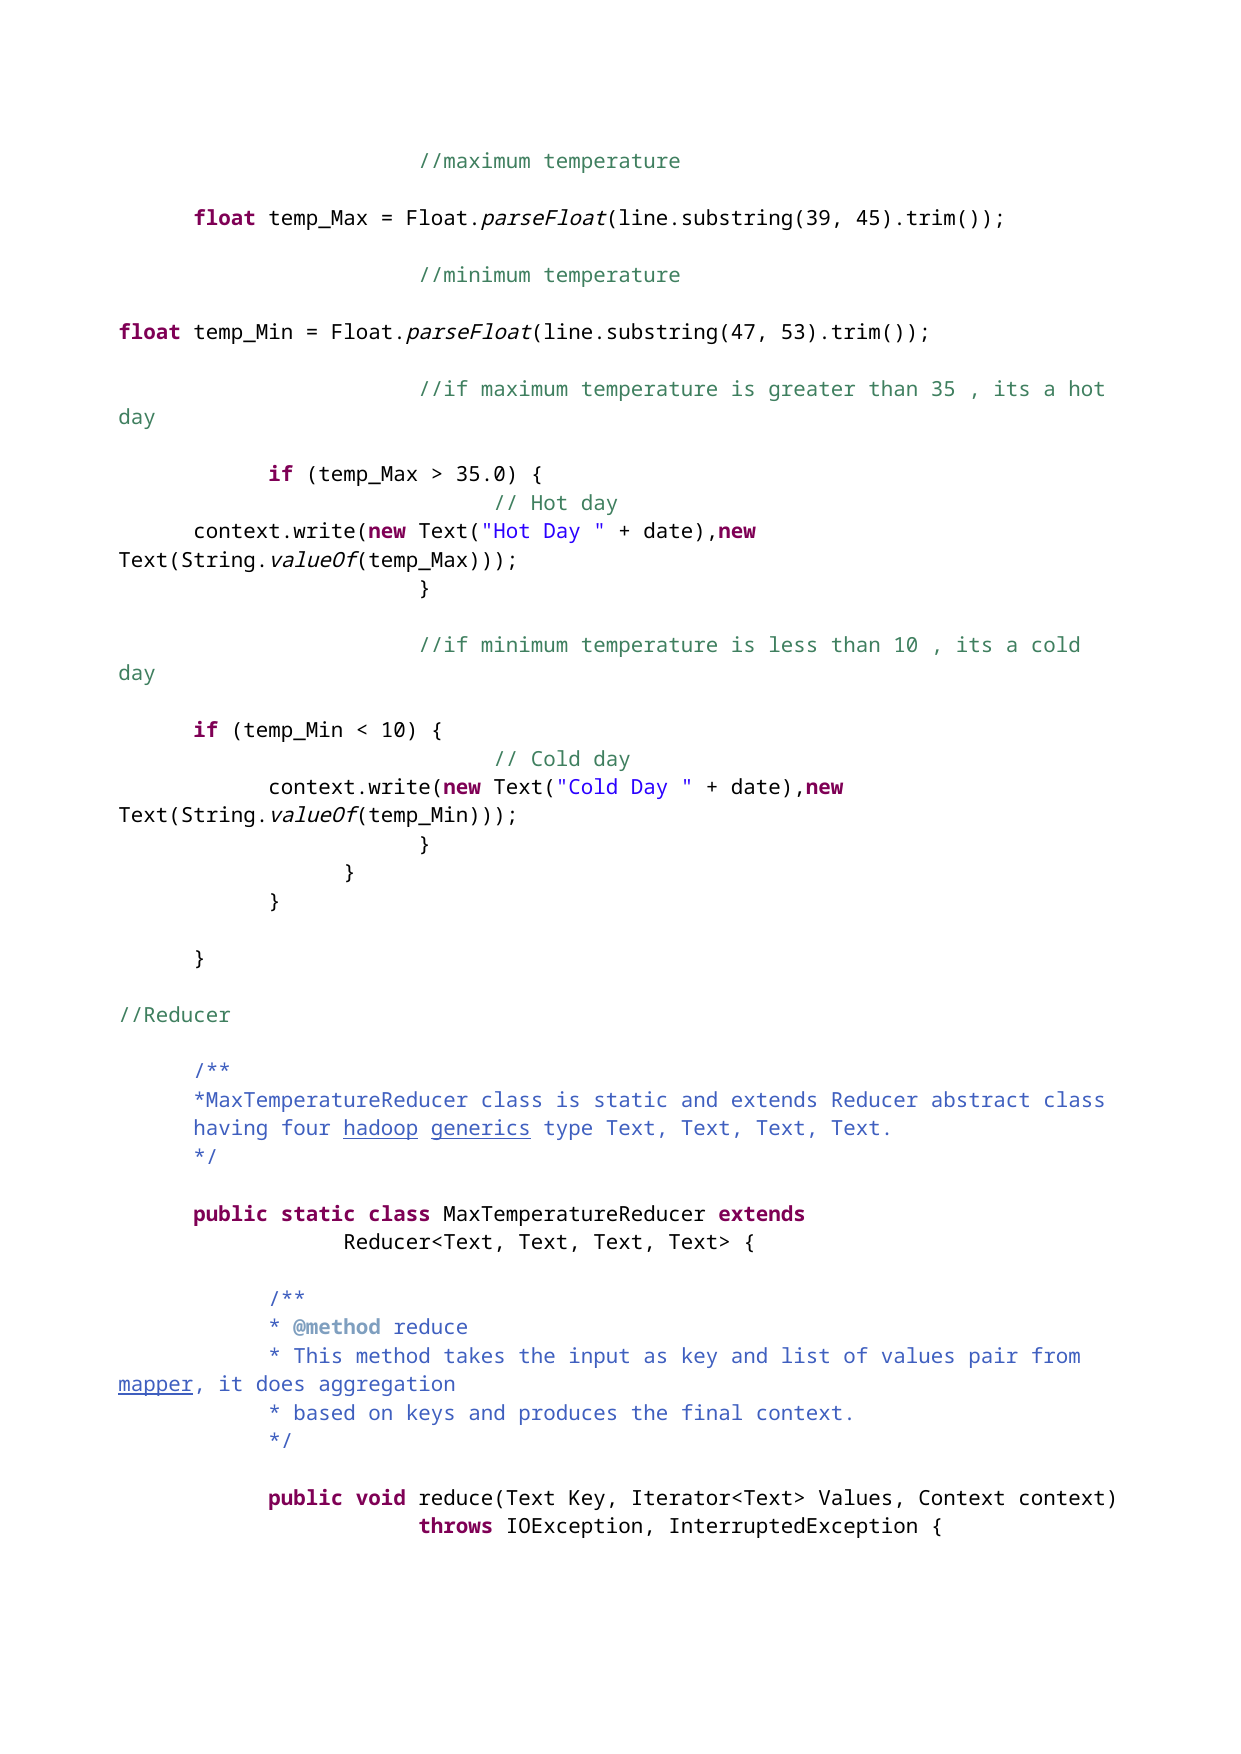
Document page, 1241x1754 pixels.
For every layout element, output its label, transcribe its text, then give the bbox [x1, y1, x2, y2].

text } [118, 829, 1122, 857]
text /** [118, 1057, 1122, 1085]
text * based on keys and produces the final context. [118, 1398, 1122, 1426]
text float temp_Max = Float.parseFloat(line.substring(39, 45).trim()); [118, 203, 1122, 232]
text public void reduce(Text Key, Iterator<Text> Values, Context context) [118, 1483, 1122, 1512]
text */ [118, 1142, 1122, 1170]
text } [118, 573, 1122, 602]
text having four hadoop generics type Text, Text, Text, Text. [118, 1113, 1122, 1142]
text // Hot day [118, 488, 1122, 516]
text /** [118, 1284, 1122, 1312]
text //Reducer [118, 1000, 1122, 1028]
text Reducer<Text, Text, Text, Text> { [118, 1227, 1122, 1256]
text float temp_Min = Float.parseFloat(line.substring(47, 53).trim()); [118, 317, 1122, 346]
text } [118, 943, 1122, 971]
text //minimum temperature [118, 260, 1122, 289]
text } [118, 857, 1122, 886]
text } [118, 886, 1122, 914]
text public static class MaxTemperatureReducer extends [118, 1199, 1122, 1227]
text *MaxTemperatureReducer class is static and extends Reducer abstract class [118, 1085, 1122, 1113]
text // Cold day [118, 744, 1122, 772]
text */ [118, 1426, 1122, 1455]
text //maximum temperature [118, 147, 1122, 175]
text if (temp_Min < 10) { [118, 715, 1122, 744]
text context.write(new Text("Hot Day " + date),new Text(String.valueOf(temp_Max))); [118, 516, 1122, 573]
text //if maximum temperature is greater than 35 , its a hot day [118, 374, 1122, 431]
text if (temp_Max > 35.0) { [118, 459, 1122, 488]
text * This method takes the input as key and list of values pair from mapper, it does aggregation [118, 1341, 1122, 1398]
text //if minimum temperature is less than 10 , its a cold day [118, 630, 1122, 687]
text * @method reduce [118, 1312, 1122, 1341]
text throws IOException, InterruptedException { [118, 1512, 1122, 1540]
text context.write(new Text("Cold Day " + date),new Text(String.valueOf(temp_Min))); [118, 772, 1122, 829]
